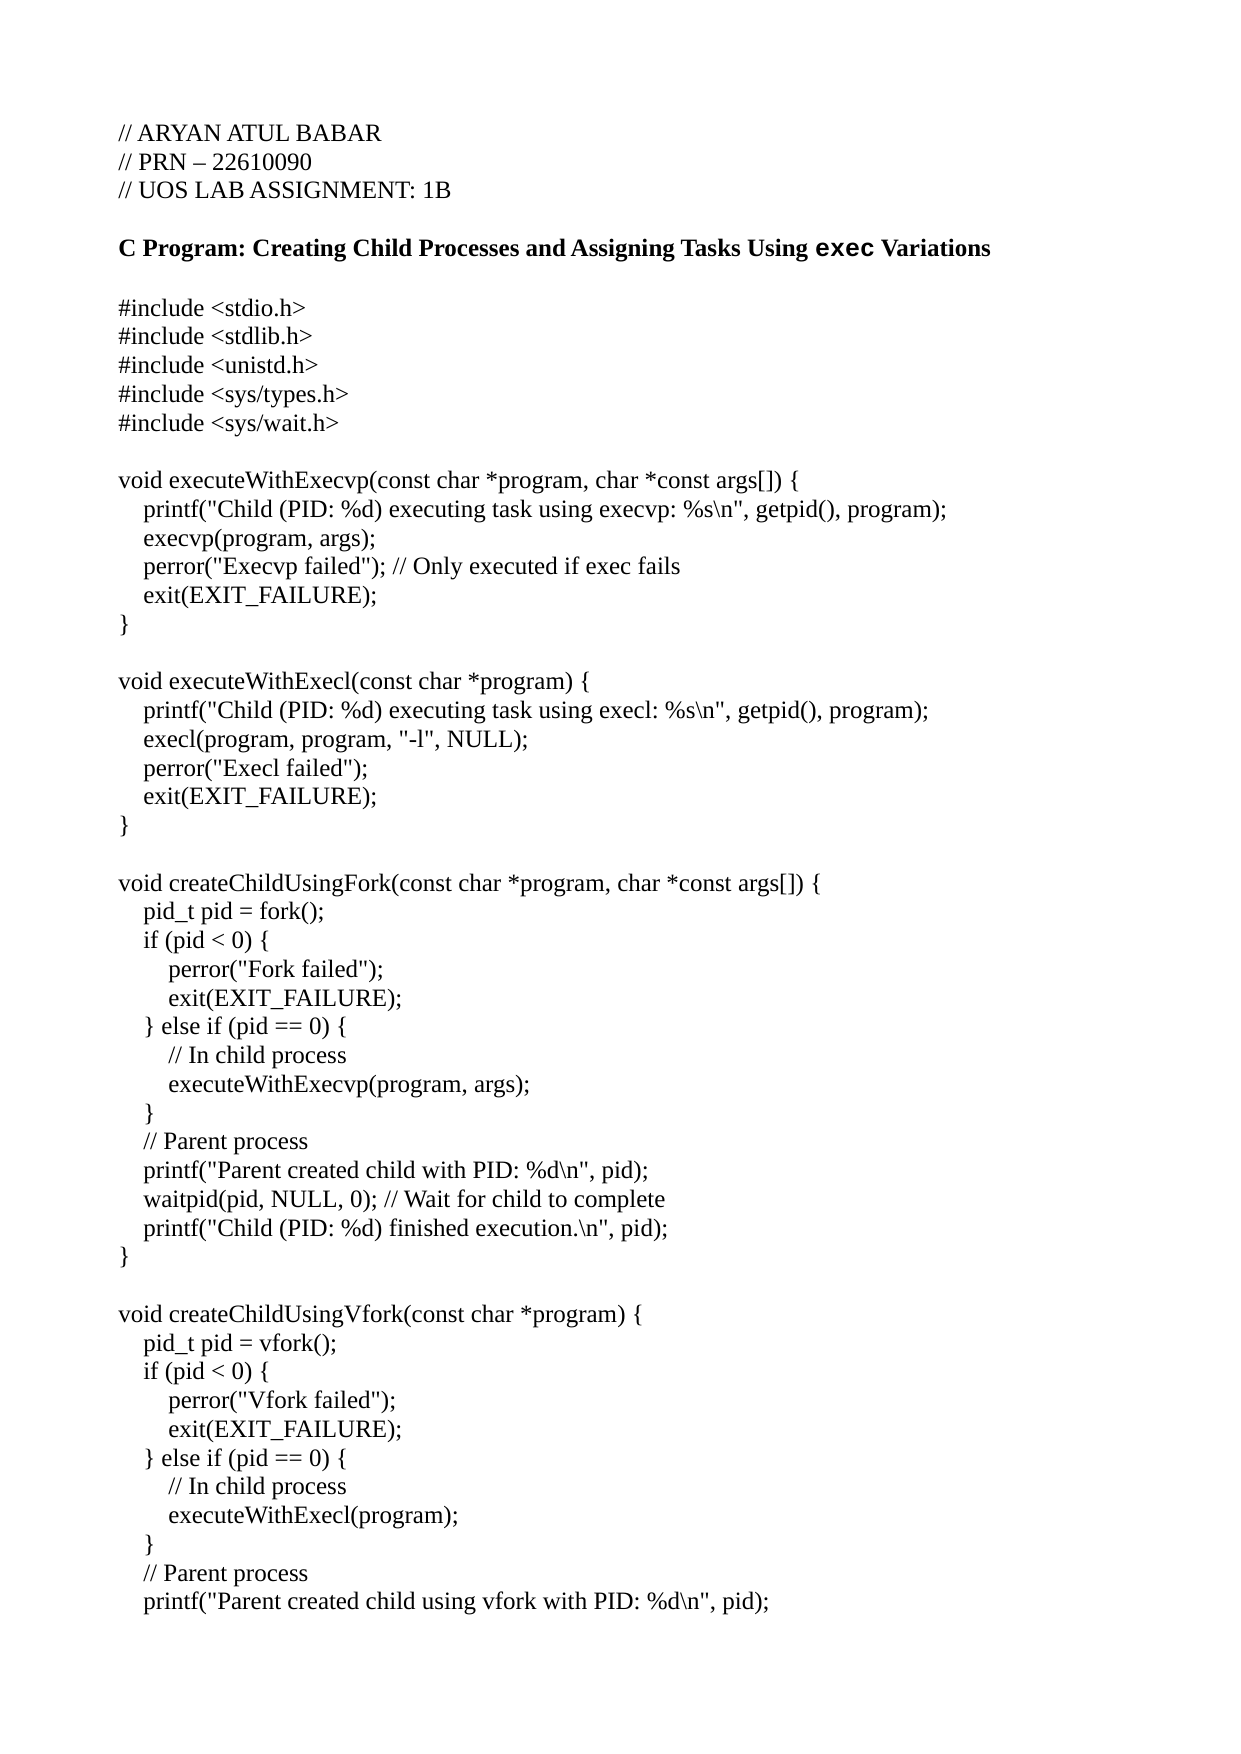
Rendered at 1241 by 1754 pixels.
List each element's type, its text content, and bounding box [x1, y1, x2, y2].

text perror("Vfork failed"); [118, 1385, 1122, 1414]
text pid_t pid = vfork(); [118, 1328, 1122, 1356]
text if (pid < 0) { [118, 925, 1122, 954]
text execl(program, program, "-l", NULL); [118, 724, 1122, 753]
text // ARYAN ATUL BABAR [118, 118, 1122, 147]
text void createChildUsingVfork(const char *program) { [118, 1299, 1122, 1328]
text if (pid < 0) { [118, 1356, 1122, 1385]
text printf("Child (PID: %d) finished execution.\n", pid); [118, 1213, 1122, 1241]
text printf("Child (PID: %d) executing task using execl: %s\n", getpid(), program); [118, 695, 1122, 724]
text // In child process [118, 1471, 1122, 1500]
text pid_t pid = fork(); [118, 896, 1122, 925]
text #include <sys/wait.h> [118, 408, 1122, 436]
text // PRN – 22610090 [118, 147, 1122, 176]
text void executeWithExecvp(const char *program, char *const args[]) { [118, 465, 1122, 494]
text execvp(program, args); [118, 523, 1122, 551]
text #include <unistd.h> [118, 350, 1122, 379]
text #include <stdio.h> [118, 293, 1122, 321]
text // Parent process [118, 1558, 1122, 1586]
text exit(EXIT_FAILURE); [118, 1414, 1122, 1443]
text #include <stdlib.h> [118, 321, 1122, 350]
text printf("Parent created child with PID: %d\n", pid); [118, 1155, 1122, 1184]
text waitpid(pid, NULL, 0); // Wait for child to complete [118, 1184, 1122, 1213]
text printf("Parent created child using vfork with PID: %d\n", pid); [118, 1586, 1122, 1615]
text perror("Execl failed"); [118, 753, 1122, 781]
text exit(EXIT_FAILURE); [118, 781, 1122, 810]
text C Program: Creating Child Processes and Assigning Tasks Using exec Variations [118, 233, 1122, 264]
text void createChildUsingFork(const char *program, char *const args[]) { [118, 868, 1122, 896]
text // Parent process [118, 1126, 1122, 1155]
text perror("Fork failed"); [118, 954, 1122, 983]
text exit(EXIT_FAILURE); [118, 983, 1122, 1011]
text } [118, 1241, 1122, 1270]
text executeWithExecvp(program, args); [118, 1069, 1122, 1098]
text // In child process [118, 1040, 1122, 1069]
text printf("Child (PID: %d) executing task using execvp: %s\n", getpid(), program); [118, 494, 1122, 523]
text // UOS LAB ASSIGNMENT: 1B [118, 176, 1122, 204]
text } [118, 1098, 1122, 1126]
text } [118, 810, 1122, 839]
text exit(EXIT_FAILURE); [118, 580, 1122, 609]
text perror("Execvp failed"); // Only executed if exec fails [118, 551, 1122, 580]
text #include <sys/types.h> [118, 379, 1122, 408]
text } [118, 1529, 1122, 1558]
text } else if (pid == 0) { [118, 1011, 1122, 1040]
text void executeWithExecl(const char *program) { [118, 666, 1122, 695]
text } else if (pid == 0) { [118, 1443, 1122, 1471]
text } [118, 609, 1122, 638]
text executeWithExecl(program); [118, 1500, 1122, 1529]
